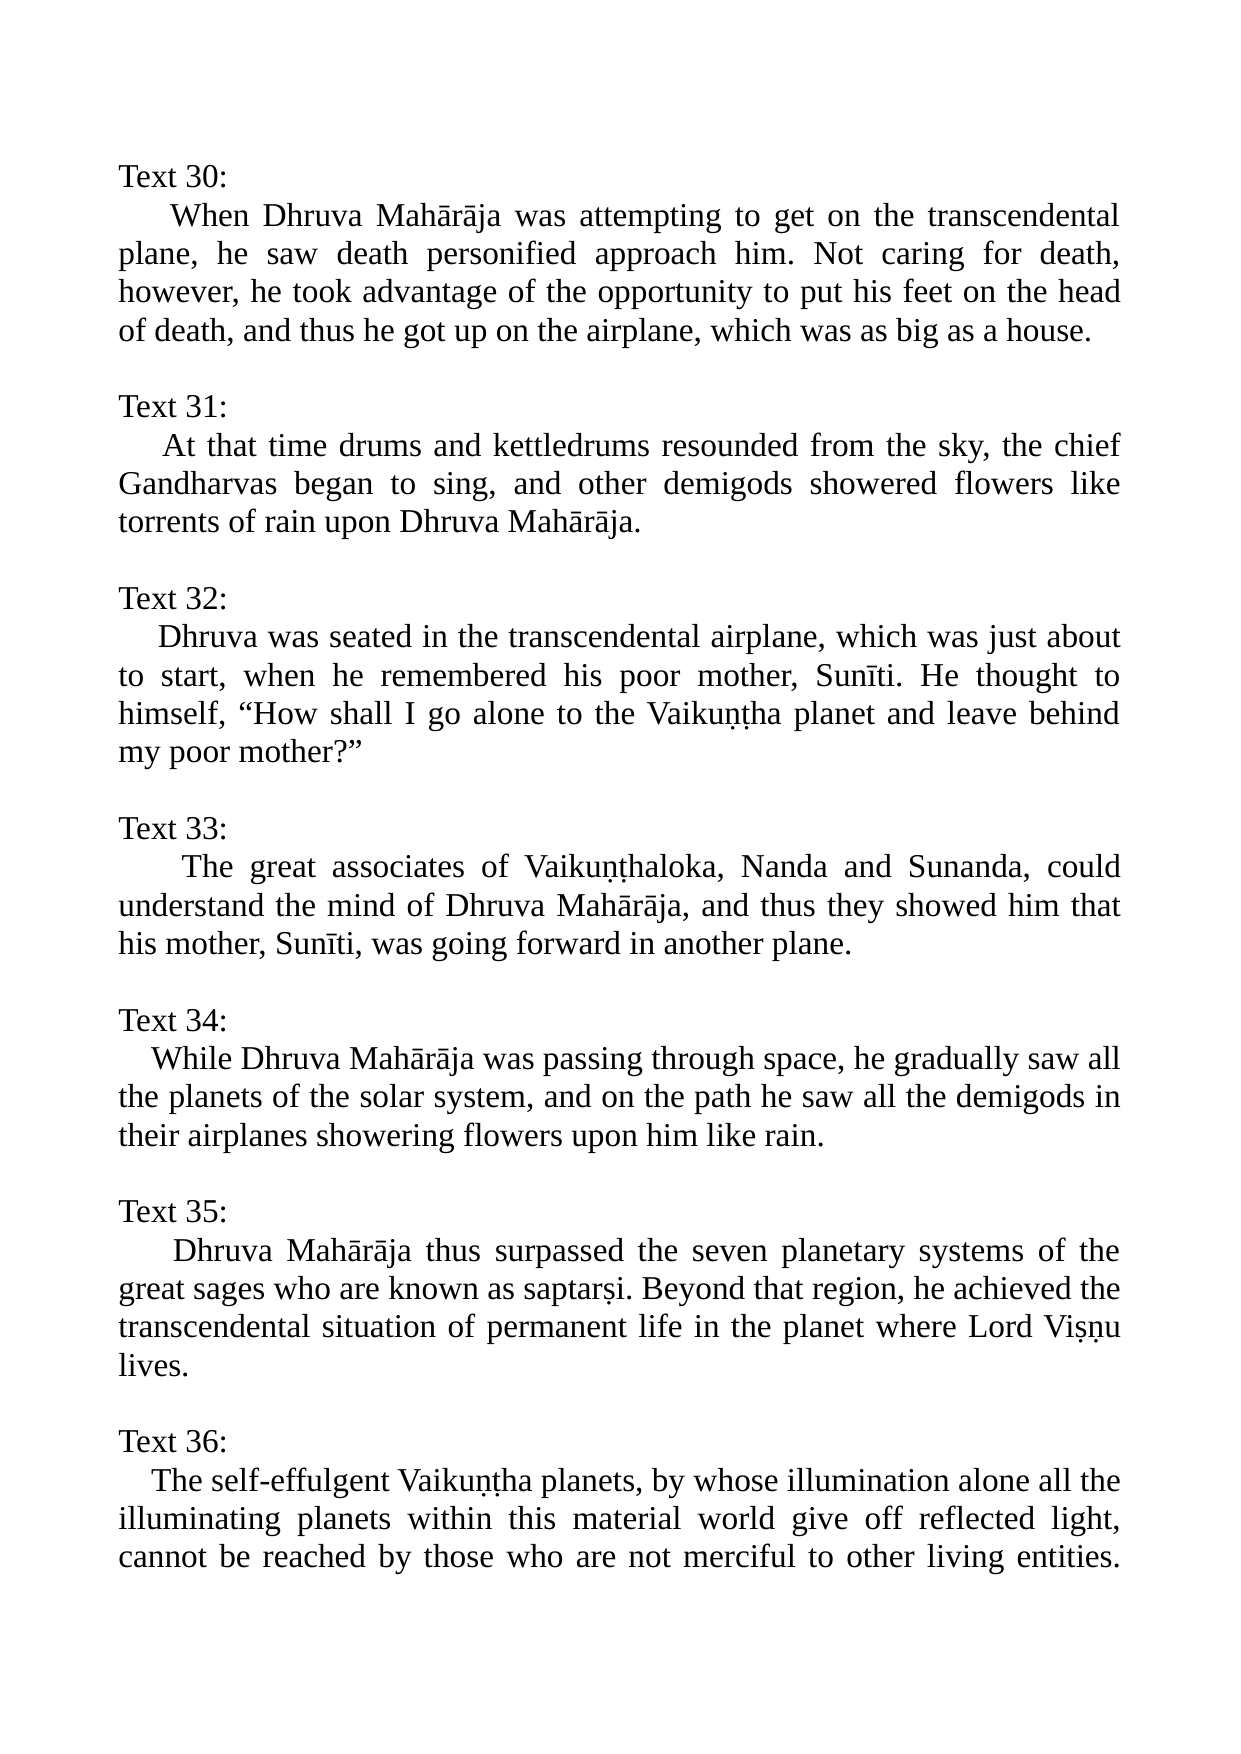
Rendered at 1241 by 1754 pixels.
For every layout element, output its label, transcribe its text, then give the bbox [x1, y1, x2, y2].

text When Dhruva Mahārāja was attempting to get on the transcendental plane, he saw death personified approach him. Not caring for death, however, he took advantage of the opportunity to put his feet on the head of death, and thus he got up on the airplane, which was as big as a house. [118, 195, 1122, 348]
text Dhruva Mahārāja thus surpassed the seven planetary systems of the great sages who are known as saptarṣi. Beyond that region, he achieved the transcendental situation of permanent life in the planet where Lord Viṣṇu lives. [118, 1230, 1122, 1383]
text The great associates of Vaikuṇṭhaloka, Nanda and Sunanda, could understand the mind of Dhruva Mahārāja, and thus they showed him that his mother, Sunīti, was going forward in another plane. [118, 846, 1122, 961]
text Dhruva was seated in the transcendental airplane, which was just about to start, when he remembered his poor mother, Sunīti. He thought to himself, “How shall I go alone to the Vaikuṇṭha planet and leave behind my poor mother?” [118, 616, 1122, 770]
text Text 35: [118, 1191, 1122, 1230]
text Text 34: [118, 1000, 1122, 1038]
text The self-effulgent Vaikuṇṭha planets, by whose illumination alone all the illuminating planets within this material world give off reflected light, cannot be reached by those who are not merciful to other living entities. [118, 1460, 1122, 1575]
text Text 32: [118, 578, 1122, 616]
text Text 36: [118, 1421, 1122, 1460]
text Text 31: [118, 386, 1122, 425]
text Text 33: [118, 808, 1122, 846]
text Text 30: [118, 156, 1122, 195]
text While Dhruva Mahārāja was passing through space, he gradually saw all the planets of the solar system, and on the path he saw all the demigods in their airplanes showering flowers upon him like rain. [118, 1038, 1122, 1153]
text At that time drums and kettledrums resounded from the sky, the chief Gandharvas began to sing, and other demigods showered flowers like torrents of rain upon Dhruva Mahārāja. [118, 425, 1122, 540]
